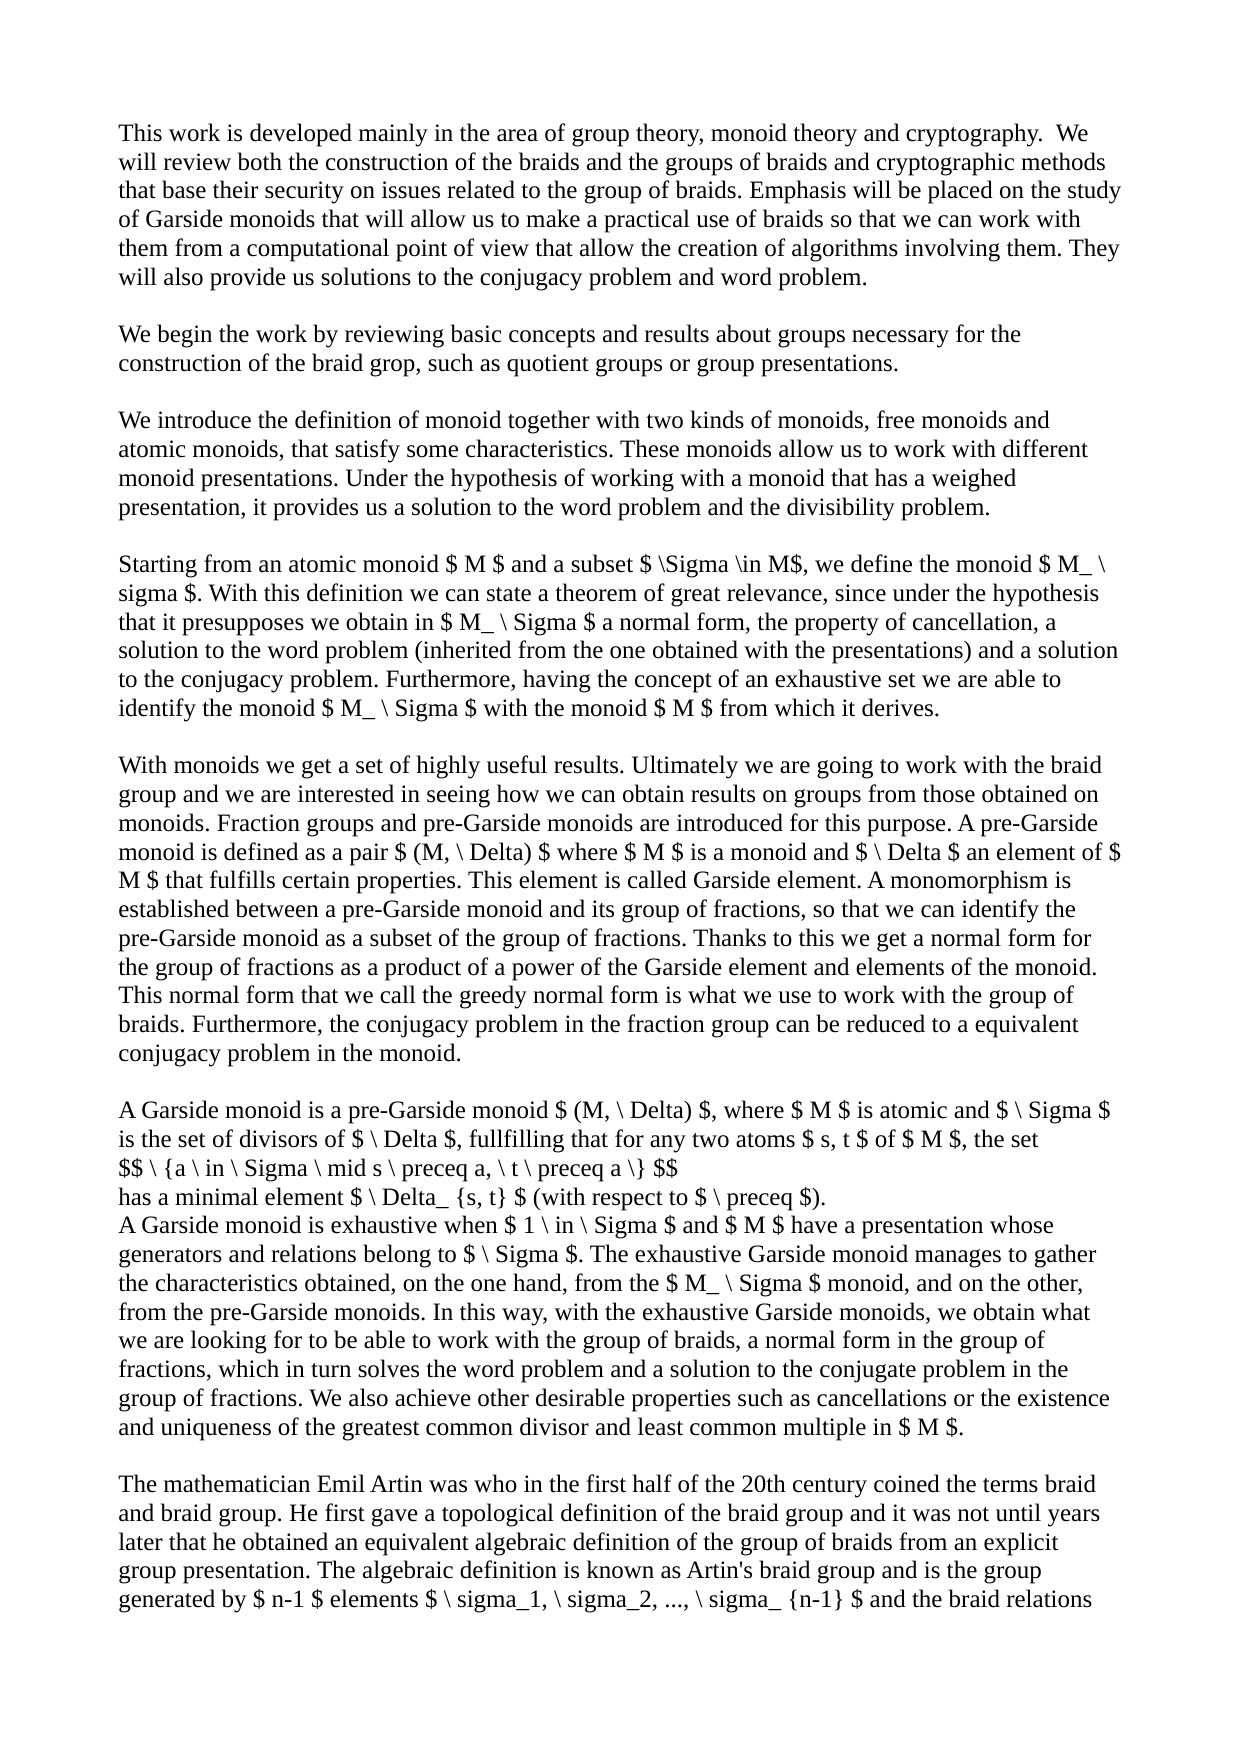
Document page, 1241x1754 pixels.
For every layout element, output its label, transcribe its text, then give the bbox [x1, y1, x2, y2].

text Starting from an atomic monoid $ M $ and a subset $ \Sigma \in M$, we define the monoid $ M_ \ sigma $. With this definition we can state a theorem of great relevance, since under the hypothesis that it presupposes we obtain in $ M_ \ Sigma $ a normal form, the property of cancellation, a solution to the word problem (inherited from the one obtained with the presentations) and a solution to the conjugacy problem. Furthermore, having the concept of an exhaustive set we are able to identify the monoid $ M_ \ Sigma $ with the monoid $ M $ from which it derives. [118, 549, 1122, 722]
text A Garside monoid is exhaustive when $ 1 \ in \ Sigma $ and $ M $ have a presentation whose generators and relations belong to $ \ Sigma $. The exhaustive Garside monoid manages to gather the characteristics obtained, on the one hand, from the $ M_ \ Sigma $ monoid, and on the other, from the pre-Garside monoids. In this way, with the exhaustive Garside monoids, we obtain what we are looking for to be able to work with the group of braids, a normal form in the group of fractions, which in turn solves the word problem and a solution to the conjugate problem in the group of fractions. We also achieve other desirable properties such as cancellations or the existence and uniqueness of the greatest common divisor and least common multiple in $ M $. [118, 1211, 1122, 1441]
text We introduce the definition of monoid together with two kinds of monoids, free monoids and atomic monoids, that satisfy some characteristics. These monoids allow us to work with different monoid presentations. Under the hypothesis of working with a monoid that has a weighed presentation, it provides us a solution to the word problem and the divisibility problem. [118, 406, 1122, 521]
text This work is developed mainly in the area of group theory, monoid theory and cryptography. We will review both the construction of the braids and the groups of braids and cryptographic methods that base their security on issues related to the group of braids. Emphasis will be placed on the study of Garside monoids that will allow us to make a practical use of braids so that we can work with them from a computational point of view that allow the creation of algorithms involving them. They will also provide us solutions to the conjugacy problem and word problem. [118, 118, 1122, 291]
text The mathematician Emil Artin was who in the first half of the 20th century coined the terms braid and braid group. He first gave a topological definition of the braid group and it was not until years later that he obtained an equivalent algebraic definition of the group of braids from an explicit group presentation. The algebraic definition is known as Artin's braid group and is the group generated by $ n-1 $ elements $ \ sigma_1, \ sigma_2, ..., \ sigma_ {n-1} $ and the braid relations [118, 1469, 1122, 1613]
text We begin the work by reviewing basic concepts and results about groups necessary for the construction of the braid grop, such as quotient groups or group presentations. [118, 319, 1122, 377]
text A Garside monoid is a pre-Garside monoid $ (M, \ Delta) $, where $ M $ is atomic and $ \ Sigma $ is the set of divisors of $ \ Delta $, fullfilling that for any two atoms $ s, t $ of $ M $, the set [118, 1096, 1122, 1153]
text has a minimal element $ \ Delta_ {s, t} $ (with respect to $ \ preceq $). [118, 1182, 1122, 1211]
text With monoids we get a set of highly useful results. Ultimately we are going to work with the braid group and we are interested in seeing how we can obtain results on groups from those obtained on monoids. Fraction groups and pre-Garside monoids are introduced for this purpose. A pre-Garside monoid is defined as a pair $ (M, \ Delta) $ where $ M $ is a monoid and $ \ Delta $ an element of $ M $ that fulfills certain properties. This element is called Garside element. A monomorphism is established between a pre-Garside monoid and its group of fractions, so that we can identify the pre-Garside monoid as a subset of the group of fractions. Thanks to this we get a normal form for the group of fractions as a product of a power of the Garside element and elements of the monoid. This normal form that we call the greedy normal form is what we use to work with the group of braids. Furthermore, the conjugacy problem in the fraction group can be reduced to a equivalent conjugacy problem in the monoid. [118, 751, 1122, 1067]
text $$ \ {a \ in \ Sigma \ mid s \ preceq a, \ t \ preceq a \} $$ [118, 1153, 1122, 1182]
